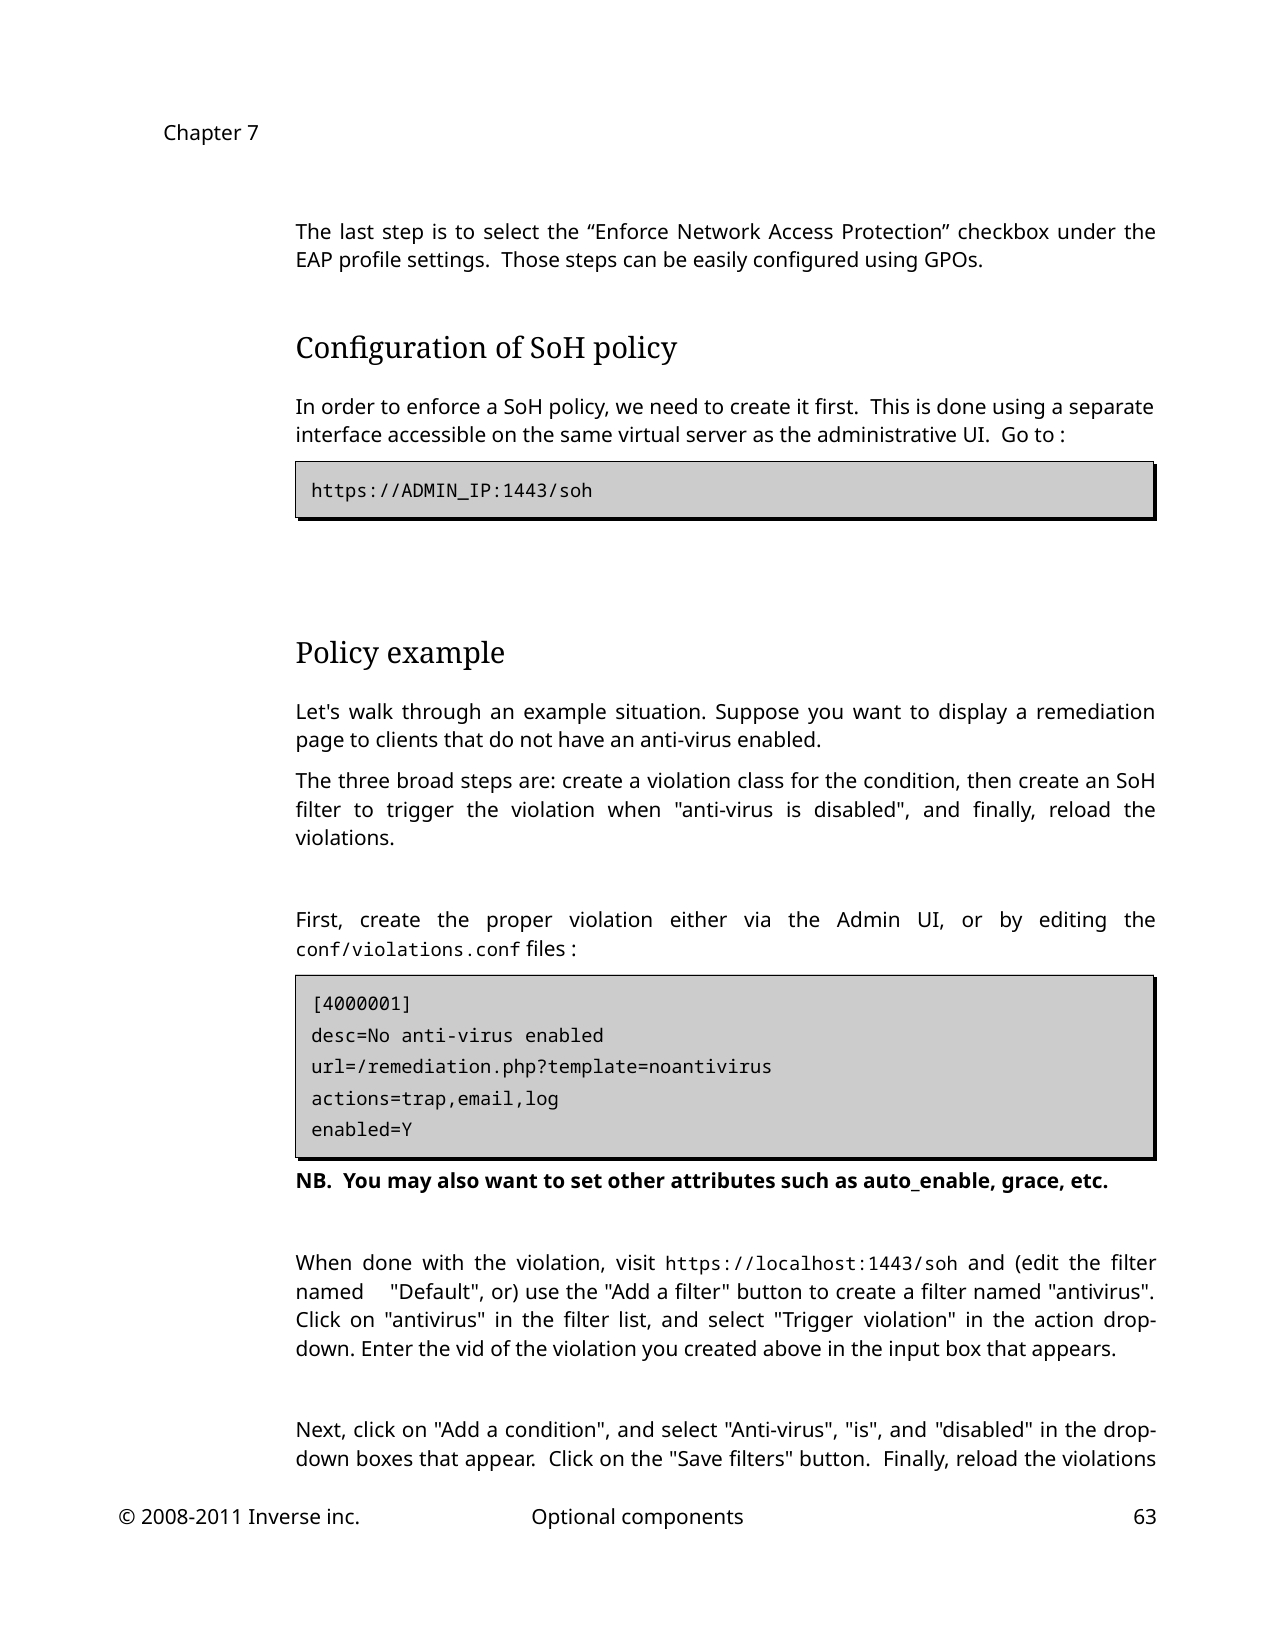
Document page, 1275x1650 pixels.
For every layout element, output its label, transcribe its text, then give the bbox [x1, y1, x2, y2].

text When done with the violation, visit https://localhost:1443/soh and (edit the filter named "Default", or) use the "Add a filter" button to create a filter named "antivirus". Click on "antivirus" in the filter list, and select "Trigger violation" in the action drop-down. Enter the vid of the violation you created above in the input box that appears. [295, 1248, 1157, 1362]
text url=/remediation.php?template=noantivirus [296, 1037, 1153, 1069]
text First, create the proper violation either via the Admin UI, or by editing the conf/violations.conf files : [295, 905, 1157, 962]
text actions=trap,email,log [296, 1069, 1153, 1100]
text Next, click on "Add a condition", and select "Anti-virus", "is", and "disabled" in the drop-down boxes that appear. Click on the "Save filters" button. Finally, reload the violations [295, 1416, 1157, 1472]
text [4000001] [296, 976, 1153, 1006]
text The three broad steps are: create a violation class for the condition, then create an SoH filter to trigger the violation when "anti-virus is disabled", and finally, reload the violations. [295, 766, 1157, 852]
text In order to enforce a SoH policy, we need to create it first. This is done using a separate interface accessible on the same virtual server as the administrative UI. Go to : [295, 392, 1157, 449]
subtitle Configuration of SoH policy [295, 327, 1157, 367]
text https://ADMIN_IP:1443/soh [296, 462, 1153, 517]
text The last step is to select the “Enforce Network Access Protection” checkbox under the EAP profile settings. Those steps can be easily configured using GPOs. [295, 217, 1157, 274]
subtitle Policy example [295, 633, 1157, 672]
text Let's walk through an example situation. Suppose you want to display a remediation page to clients that do not have an anti-virus enabled. [295, 697, 1157, 754]
text desc=No anti-virus enabled [296, 1006, 1153, 1037]
text enabled=Y [296, 1100, 1153, 1157]
text NB. You may also want to set other attributes such as auto_enable, grace, etc. [295, 1166, 1157, 1195]
